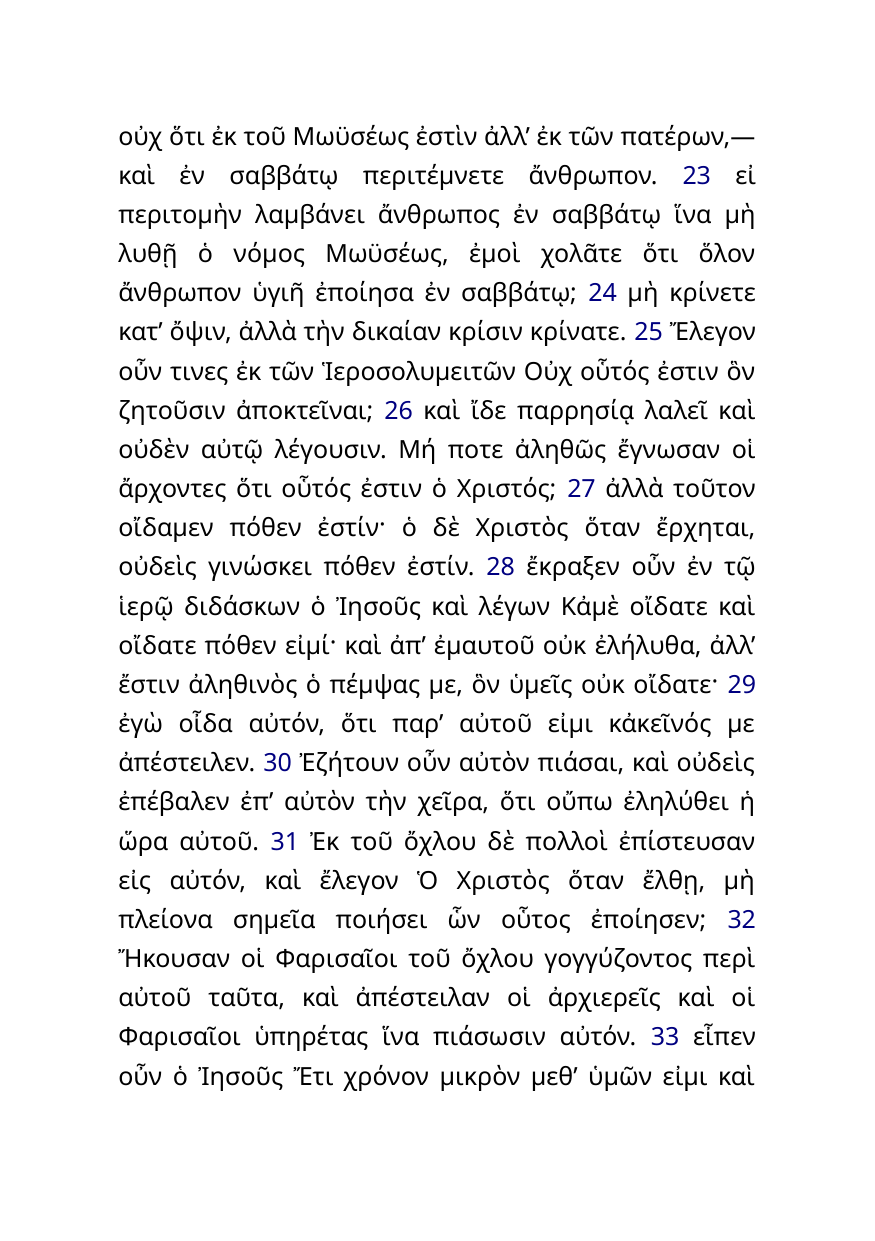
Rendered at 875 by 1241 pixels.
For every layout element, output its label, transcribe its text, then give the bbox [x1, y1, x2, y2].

text οὐχ ὅτι ἐκ τοῦ Μωϋσέως ἐστὶν ἀλλ’ ἐκ τῶν πατέρων,— καὶ ἐν σαββάτῳ περιτέμνετε ἄνθρωπον. 23 εἰ περιτομὴν λαμβάνει ἄνθρωπος ἐν σαββάτῳ ἵνα μὴ λυθῇ ὁ νόμος Μωϋσέως, ἐμοὶ χολᾶτε ὅτι ὅλον ἄνθρωπον ὑγιῆ ἐποίησα ἐν σαββάτῳ; 24 μὴ κρίνετε κατ’ ὄψιν, ἀλλὰ τὴν δικαίαν κρίσιν κρίνατε. 25 Ἔλεγον οὖν τινες ἐκ τῶν Ἱεροσολυμειτῶν Οὐχ οὗτός ἐστιν ὃν ζητοῦσιν ἀποκτεῖναι; 26 καὶ ἴδε παρρησίᾳ λαλεῖ καὶ οὐδὲν αὐτῷ λέγουσιν. Μή ποτε ἀληθῶς ἔγνωσαν οἱ ἄρχοντες ὅτι οὗτός ἐστιν ὁ Χριστός; 27 ἀλλὰ τοῦτον οἴδαμεν πόθεν ἐστίν· ὁ δὲ Χριστὸς ὅταν ἔρχηται, οὐδεὶς γινώσκει πόθεν ἐστίν. 28 ἔκραξεν οὖν ἐν τῷ ἱερῷ διδάσκων ὁ Ἰησοῦς καὶ λέγων Κἀμὲ οἴδατε καὶ οἴδατε πόθεν εἰμί· καὶ ἀπ’ ἐμαυτοῦ οὐκ ἐλήλυθα, ἀλλ’ ἔστιν ἀληθινὸς ὁ πέμψας με, ὃν ὑμεῖς οὐκ οἴδατε· 29 ἐγὼ οἶδα αὐτόν, ὅτι παρ’ αὐτοῦ εἰμι κἀκεῖνός με ἀπέστειλεν. 30 Ἐζήτουν οὖν αὐτὸν πιάσαι, καὶ οὐδεὶς ἐπέβαλεν ἐπ’ αὐτὸν τὴν χεῖρα, ὅτι οὔπω ἐληλύθει ἡ ὥρα αὐτοῦ. 31 Ἐκ τοῦ ὄχλου δὲ πολλοὶ ἐπίστευσαν εἰς αὐτόν, καὶ ἔλεγον Ὁ Χριστὸς ὅταν ἔλθῃ, μὴ πλείονα σημεῖα ποιήσει ὧν οὗτος ἐποίησεν; 32 Ἤκουσαν οἱ Φαρισαῖοι τοῦ ὄχλου γογγύζοντος περὶ αὐτοῦ ταῦτα, καὶ ἀπέστειλαν οἱ ἀρχιερεῖς καὶ οἱ Φαρισαῖοι ὑπηρέτας ἵνα πιάσωσιν αὐτόν. 33 εἶπεν οὖν ὁ Ἰησοῦς Ἔτι χρόνον μικρὸν μεθ’ ὑμῶν εἰμι καὶ [118, 118, 756, 1092]
